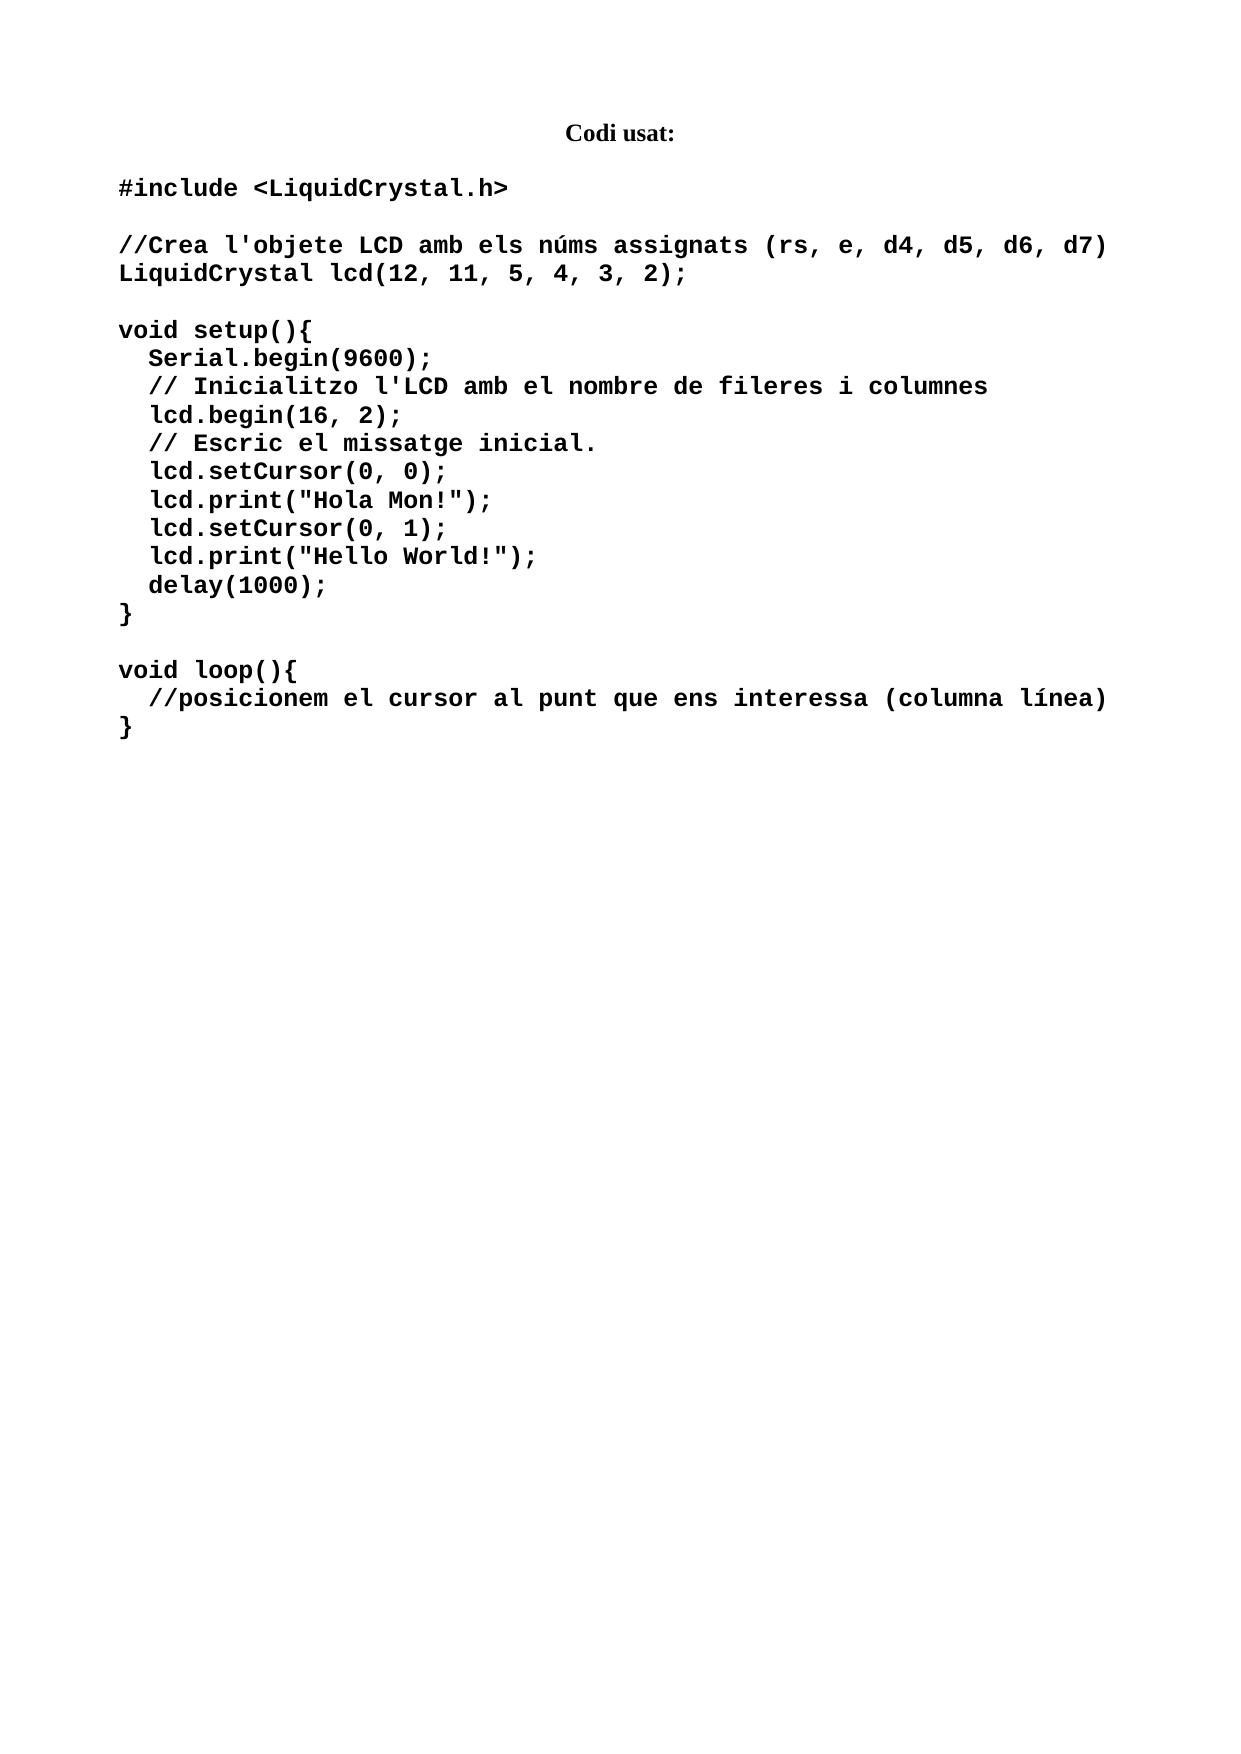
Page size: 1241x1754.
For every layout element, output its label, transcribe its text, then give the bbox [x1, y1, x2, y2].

text } [118, 601, 1122, 629]
text //Crea l'objete LCD amb els núms assignats (rs, e, d4, d5, d6, d7) [118, 232, 1122, 261]
text lcd.setCursor(0, 0); [118, 459, 1122, 487]
text Codi usat: [118, 118, 1122, 147]
text void loop(){ [118, 657, 1122, 686]
text lcd.print("Hola Mon!"); [118, 487, 1122, 516]
text lcd.setCursor(0, 1); [118, 516, 1122, 544]
text // Escric el missatge inicial. [118, 431, 1122, 459]
text //posicionem el cursor al punt que ens interessa (columna línea) [118, 686, 1122, 714]
text delay(1000); [118, 572, 1122, 601]
text lcd.begin(16, 2); [118, 402, 1122, 431]
text // Inicialitzo l'LCD amb el nombre de fileres i columnes [118, 374, 1122, 402]
text lcd.print("Hello World!"); [118, 544, 1122, 572]
text Serial.begin(9600); [118, 346, 1122, 374]
text void setup(){ [118, 317, 1122, 346]
text } [118, 714, 1122, 742]
text #include <LiquidCrystal.h> [118, 176, 1122, 204]
text LiquidCrystal lcd(12, 11, 5, 4, 3, 2); [118, 261, 1122, 289]
